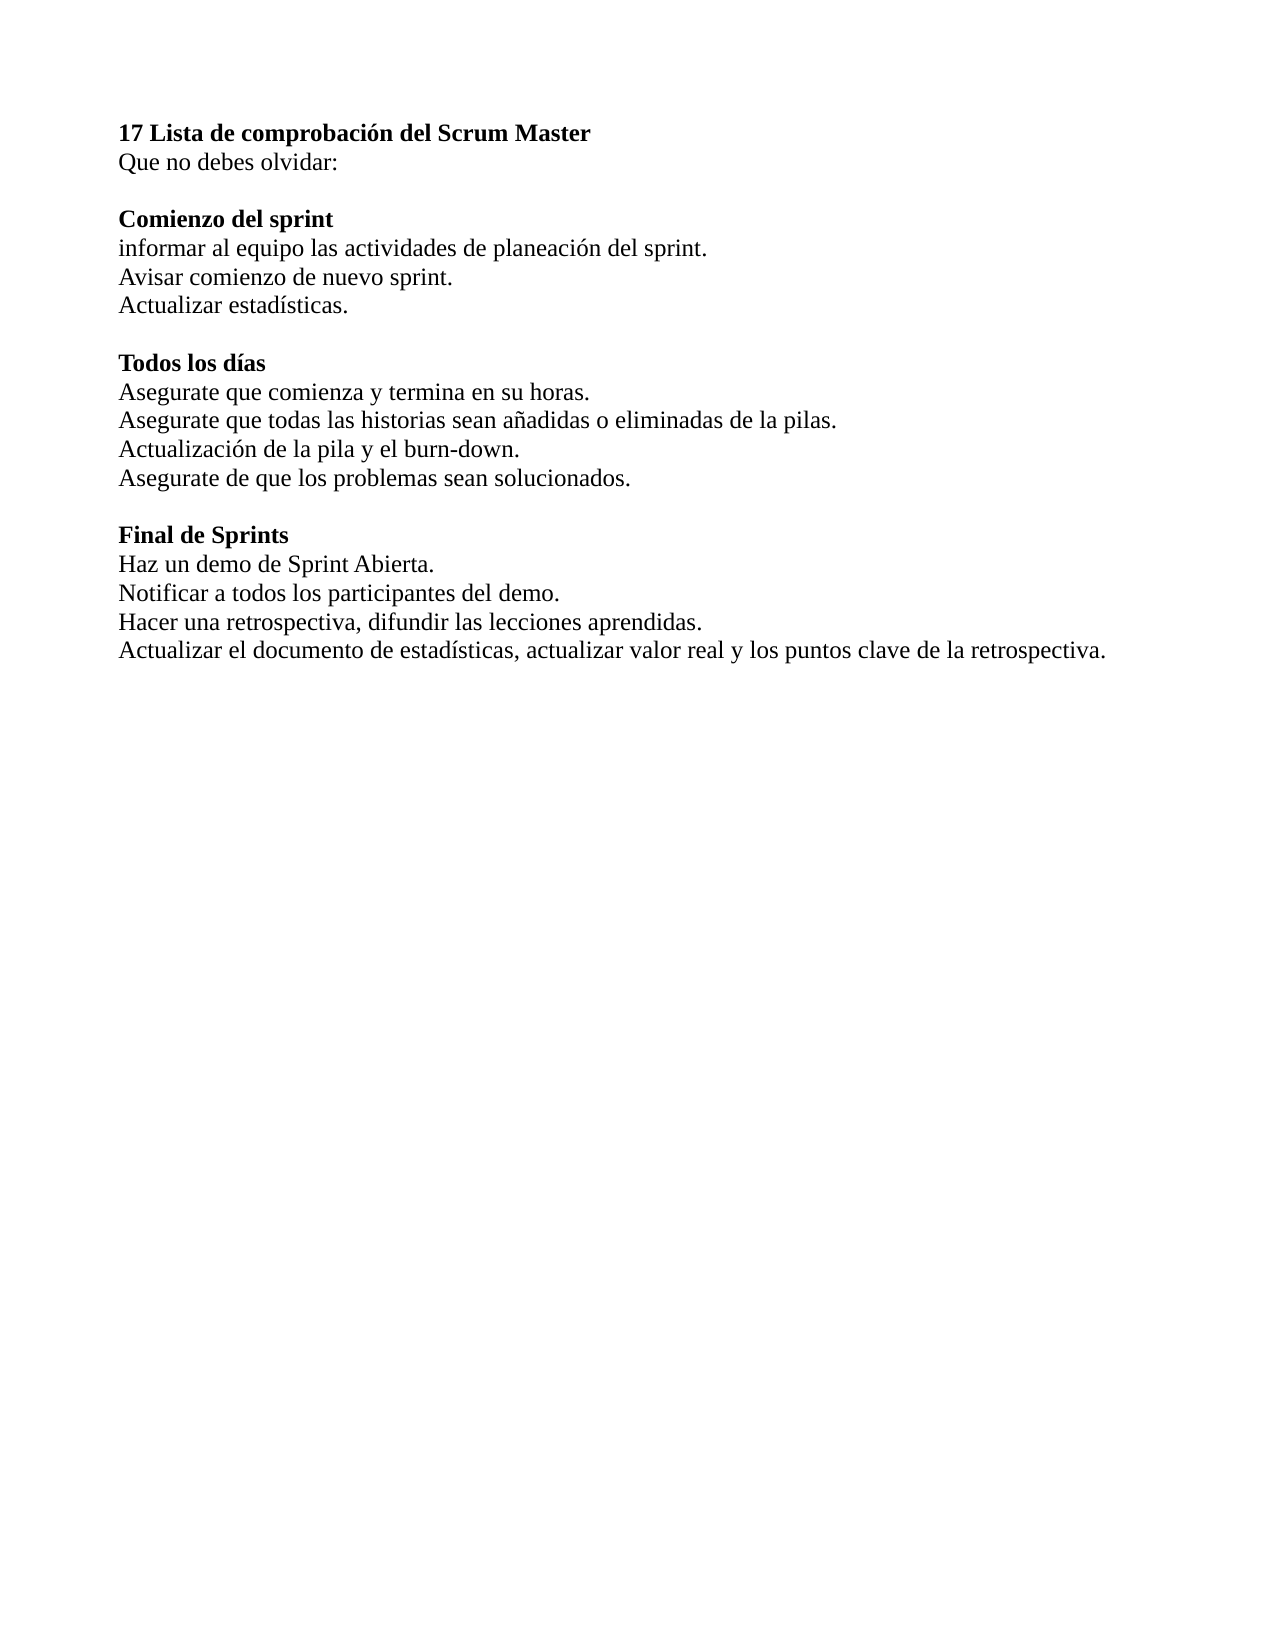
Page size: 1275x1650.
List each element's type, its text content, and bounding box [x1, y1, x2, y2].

text Final de Sprints [118, 521, 1157, 549]
text Avisar comienzo de nuevo sprint. [118, 262, 1157, 291]
text Asegurate que todas las historias sean añadidas o eliminadas de la pilas. [118, 406, 1157, 434]
text Actualizar estadísticas. [118, 291, 1157, 319]
text Actualizar el documento de estadísticas, actualizar valor real y los puntos clave de la retrospectiva. [118, 636, 1157, 664]
text Haz un demo de Sprint Abierta. [118, 549, 1157, 578]
text Hacer una retrospectiva, difundir las lecciones aprendidas. [118, 607, 1157, 636]
text Asegurate de que los problemas sean solucionados. [118, 463, 1157, 492]
text 17 Lista de comprobación del Scrum Master [118, 118, 1157, 147]
text Que no debes olvidar: [118, 147, 1157, 176]
text Todos los días [118, 348, 1157, 377]
text Comienzo del sprint [118, 204, 1157, 233]
text informar al equipo las actividades de planeación del sprint. [118, 233, 1157, 262]
text Notificar a todos los participantes del demo. [118, 578, 1157, 607]
text Actualización de la pila y el burn-down. [118, 434, 1157, 463]
text Asegurate que comienza y termina en su horas. [118, 377, 1157, 406]
